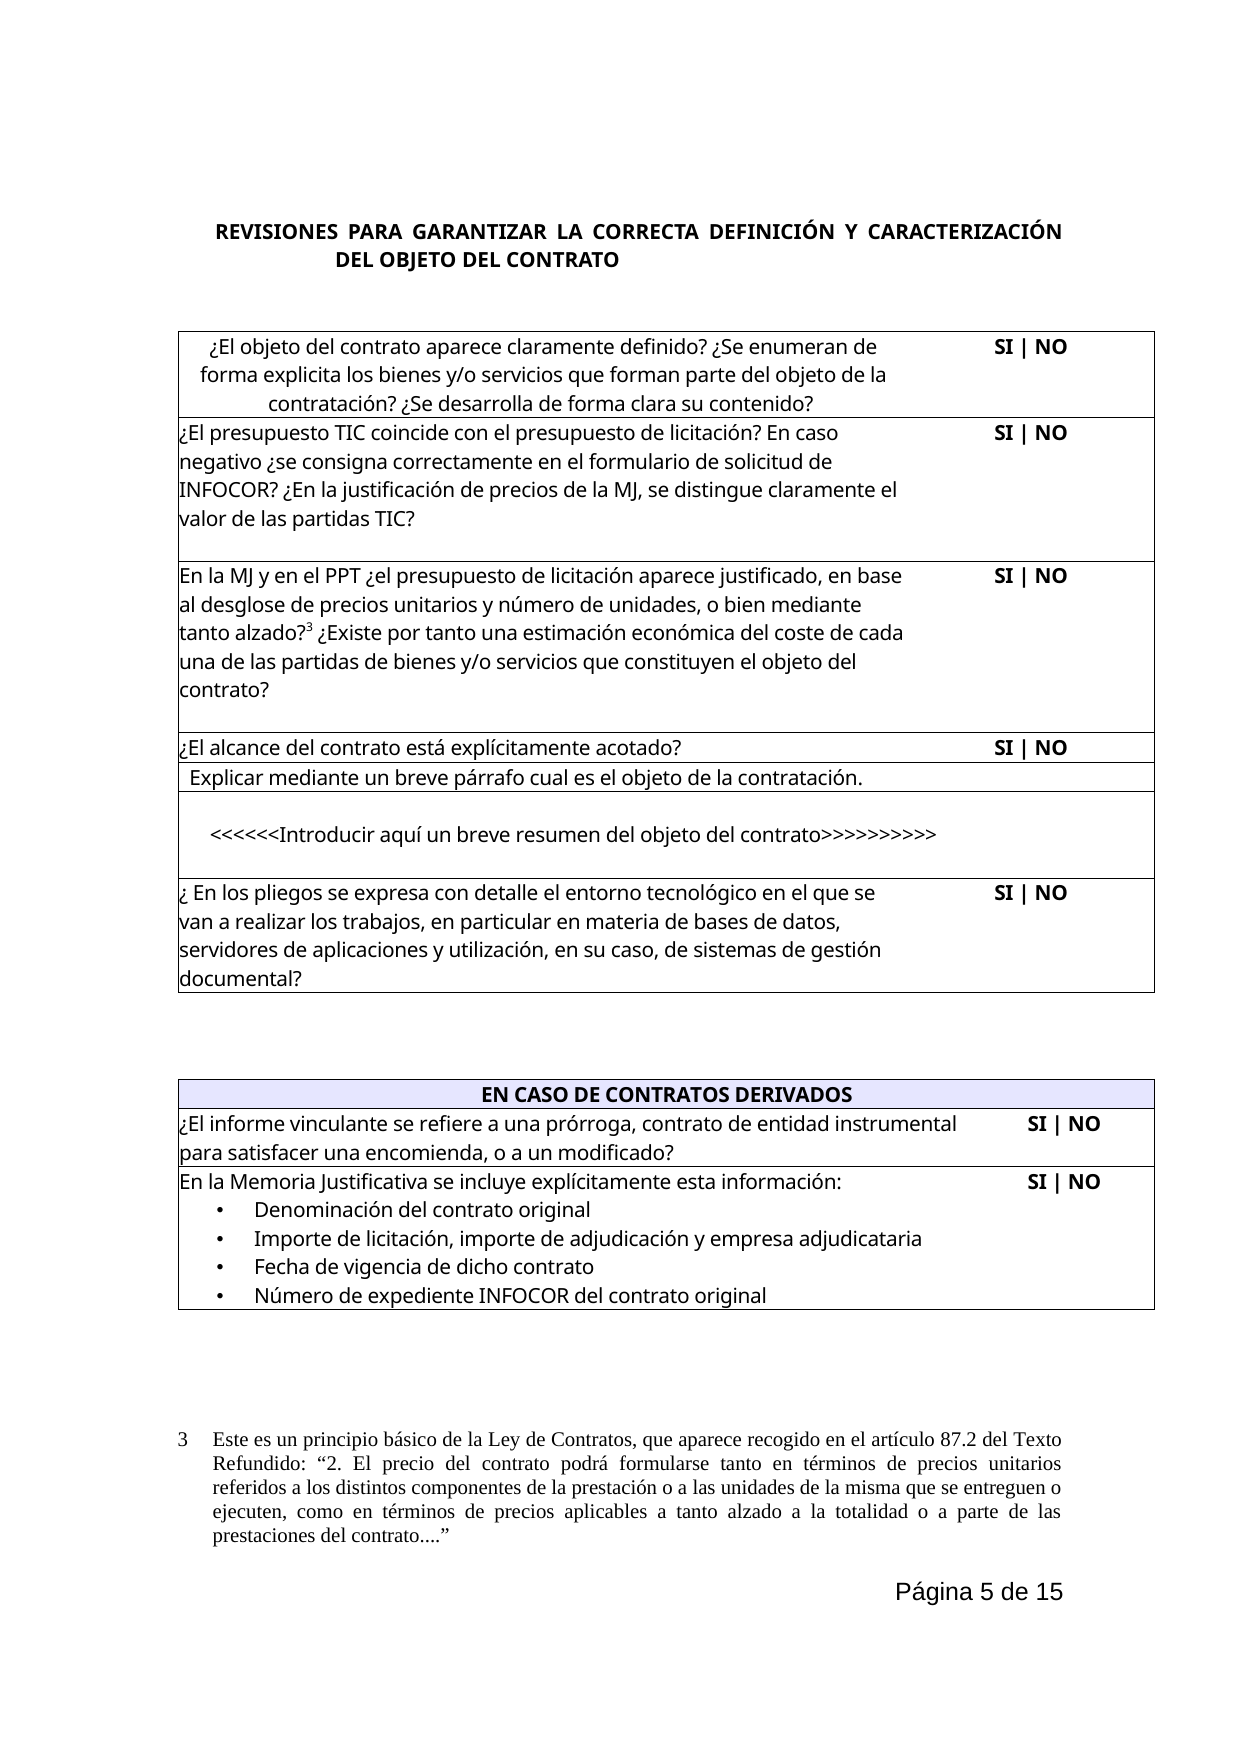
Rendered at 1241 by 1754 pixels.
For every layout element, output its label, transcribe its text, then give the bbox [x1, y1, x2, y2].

table_cell SI | NO [908, 733, 1154, 762]
table_header EN CASO DE CONTRATOS DERIVADOS [179, 1080, 1154, 1108]
subtitle REVISIONES PARA GARANTIZAR LA CORRECTA DEFINICIÓN Y CARACTERIZACIÓN DEL OBJETO DEL CONTRATO [215, 217, 1063, 274]
table_cell ¿El alcance del contrato está explícitamente acotado? [179, 733, 908, 762]
table_cell SI | NO [974, 1109, 1154, 1166]
table_cell ¿ En los pliegos se expresa con detalle el entorno tecnológico en el que se van a realizar los trabajos, en particular en materia de bases de datos, servidores de aplicaciones y utilización, en su caso, de sistemas de gestión documental? [179, 879, 908, 992]
table_header ¿El objeto del contrato aparece claramente definido? ¿Se enumeran de forma explicita los bienes y/o servicios que forman parte del objeto de la contratación? ¿Se desarrolla de forma clara su contenido? [179, 332, 908, 417]
table_cell Explicar mediante un breve párrafo cual es el objeto de la contratación. [179, 763, 1154, 791]
table_cell <<<<<<Introducir aquí un breve resumen del objeto del contrato>>>>>>>>>> [179, 792, 1154, 877]
table_cell SI | NO [908, 418, 1154, 561]
table_cell SI | NO [908, 879, 1154, 992]
table_cell En la Memoria Justificativa se incluye explícitamente esta información: Denominación del contrato original Importe de licitación, importe de adjudicación y empresa adjudicataria Fecha de vigencia de dicho contrato Número de expediente INFOCOR del contrato original [179, 1167, 974, 1309]
table_cell En la MJ y en el PPT ¿el presupuesto de licitación aparece justificado, en base al desglose de precios unitarios y número de unidades, o bien mediante tanto alzado? ¿Existe por tanto una estimación económica del coste de cada una de las partidas de bienes y/o servicios que constituyen el objeto del contrato? [179, 562, 908, 732]
table_header SI | NO [908, 332, 1154, 417]
table_cell ¿El informe vinculante se refiere a una prórroga, contrato de entidad instrumental para satisfacer una encomienda, o a un modificado? [179, 1109, 974, 1166]
table_cell SI | NO [974, 1167, 1154, 1309]
table_cell SI | NO [908, 562, 1154, 732]
table_cell ¿El presupuesto TIC coincide con el presupuesto de licitación? En caso negativo ¿se consigna correctamente en el formulario de solicitud de INFOCOR? ¿En la justificación de precios de la MJ, se distingue claramente el valor de las partidas TIC? [179, 418, 908, 561]
